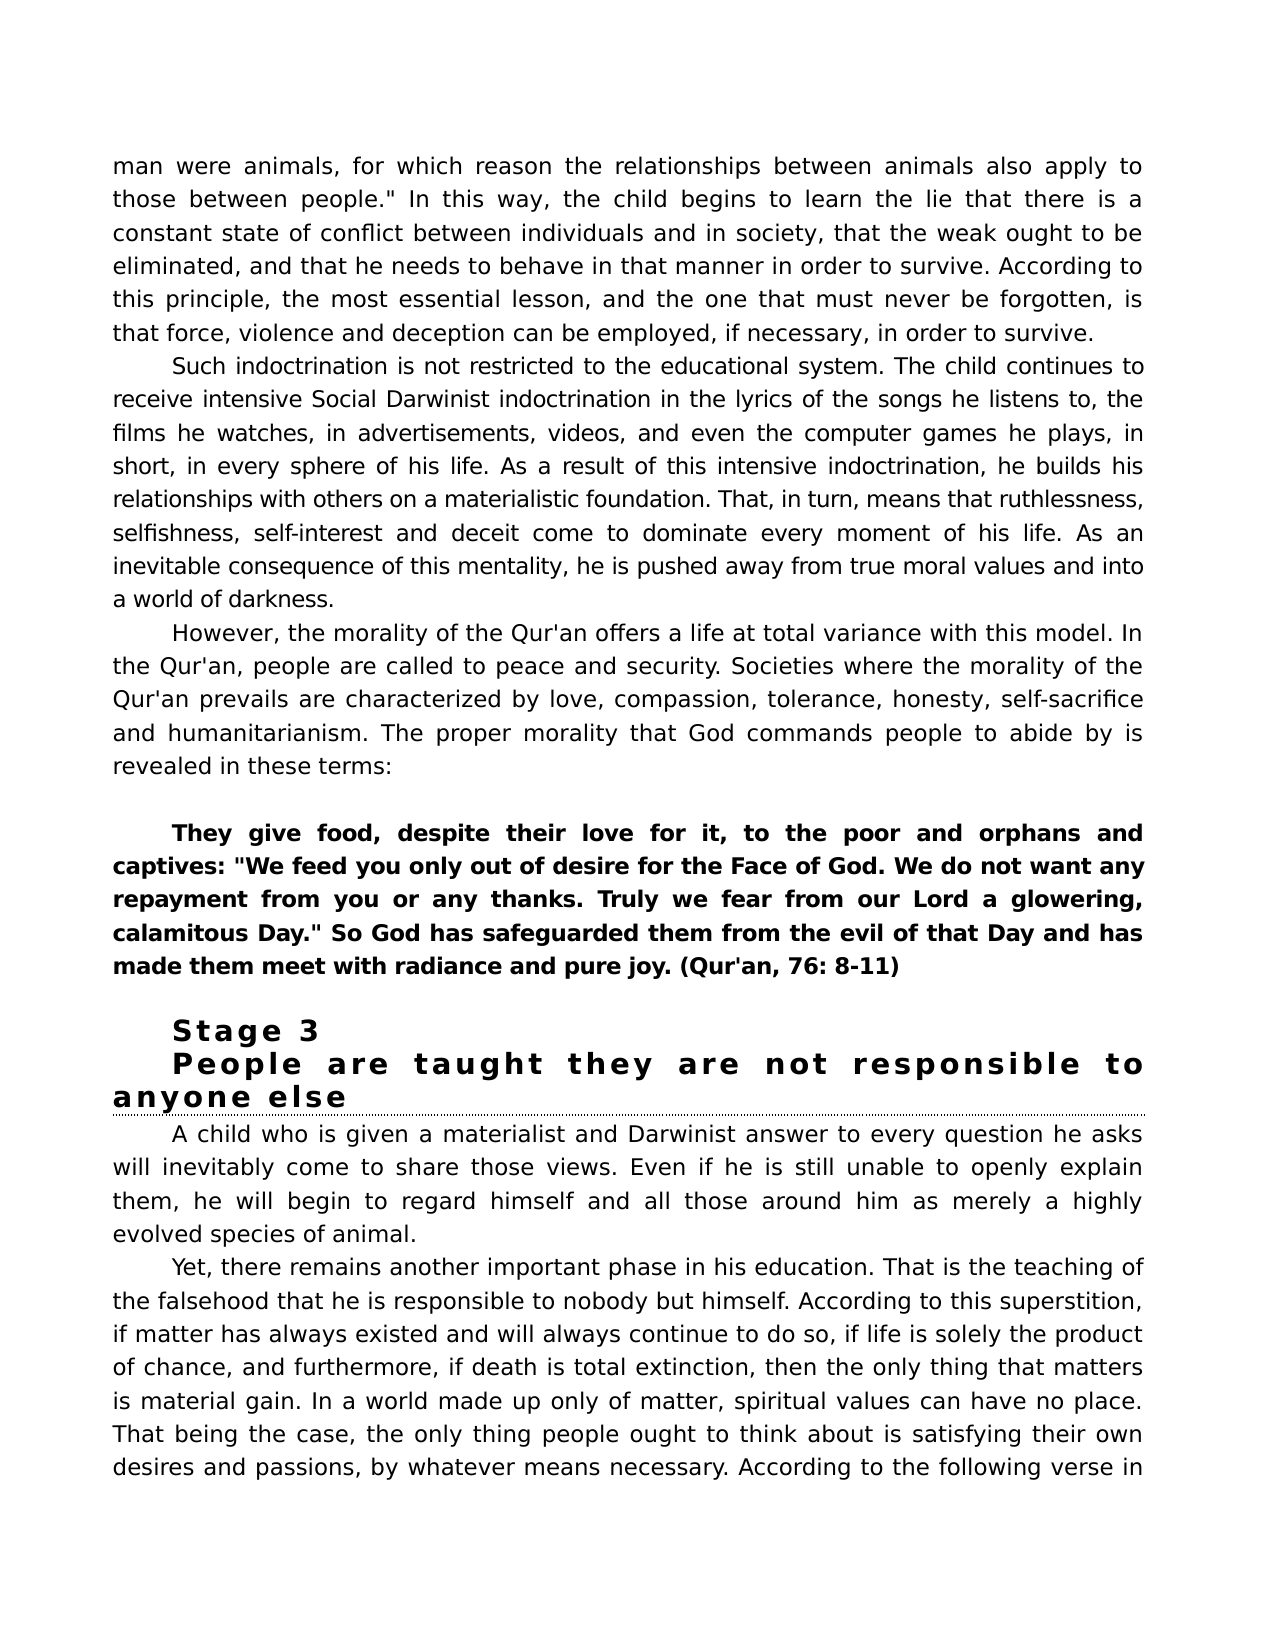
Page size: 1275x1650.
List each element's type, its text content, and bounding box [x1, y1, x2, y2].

text However, the morality of the Qur'an offers a life at total variance with this model. In the Qur'an, people are called to peace and security. Societies where the morality of the Qur'an prevails are characterized by love, compassion, tolerance, honesty, self-sacrifice and humanitarianism. The proper morality that God commands people to abide by is revealed in these terms: [112, 614, 1145, 781]
text man were animals, for which reason the relationships between animals also apply to those between people." In this way, the child begins to learn the lie that there is a constant state of conflict between individuals and in society, that the weak ought to be eliminated, and that he needs to behave in that manner in order to survive. According to this principle, the most essential lesson, and the one that must never be forgotten, is that force, violence and deception can be employed, if necessary, in order to survive. [112, 148, 1145, 348]
text Stage 3 [112, 1014, 1145, 1048]
text They give food, despite their love for it, to the poor and orphans and captives: "We feed you only out of desire for the Face of God. We do not want any repayment from you or any thanks. Truly we fear from our Lord a glowering, calamitous Day." So God has safeguarded them from the evil of that Day and has made them meet with radiance and pure joy. (Qur'an, 76: 8-11) [112, 814, 1145, 981]
text A child who is given a materialist and Darwinist answer to every question he asks will inevitably come to share those views. Even if he is still unable to openly explain them, he will begin to regard himself and all those around him as merely a highly evolved species of animal. [112, 1116, 1145, 1249]
text Yet, there remains another important phase in his education. That is the teaching of the falsehood that he is responsible to nobody but himself. According to this superstition, if matter has always existed and will always continue to do so, if life is solely the product of chance, and furthermore, if death is total extinction, then the only thing that matters is material gain. In a world made up only of matter, spiritual values can have no place. That being the case, the only thing people ought to think about is satisfying their own desires and passions, by whatever means necessary. According to the following verse in [112, 1249, 1145, 1482]
text Such indoctrination is not restricted to the educational system. The child continues to receive intensive Social Darwinist indoctrination in the lyrics of the songs he listens to, the films he watches, in advertisements, videos, and even the computer games he plays, in short, in every sphere of his life. As a result of this intensive indoctrination, he builds his relationships with others on a materialistic foundation. That, in turn, means that ruthlessness, selfishness, self-interest and deceit come to dominate every moment of his life. As an inevitable consequence of this mentality, he is pushed away from true moral values and into a world of darkness. [112, 348, 1145, 614]
text People are taught they are not responsible to anyone else [112, 1048, 1145, 1116]
